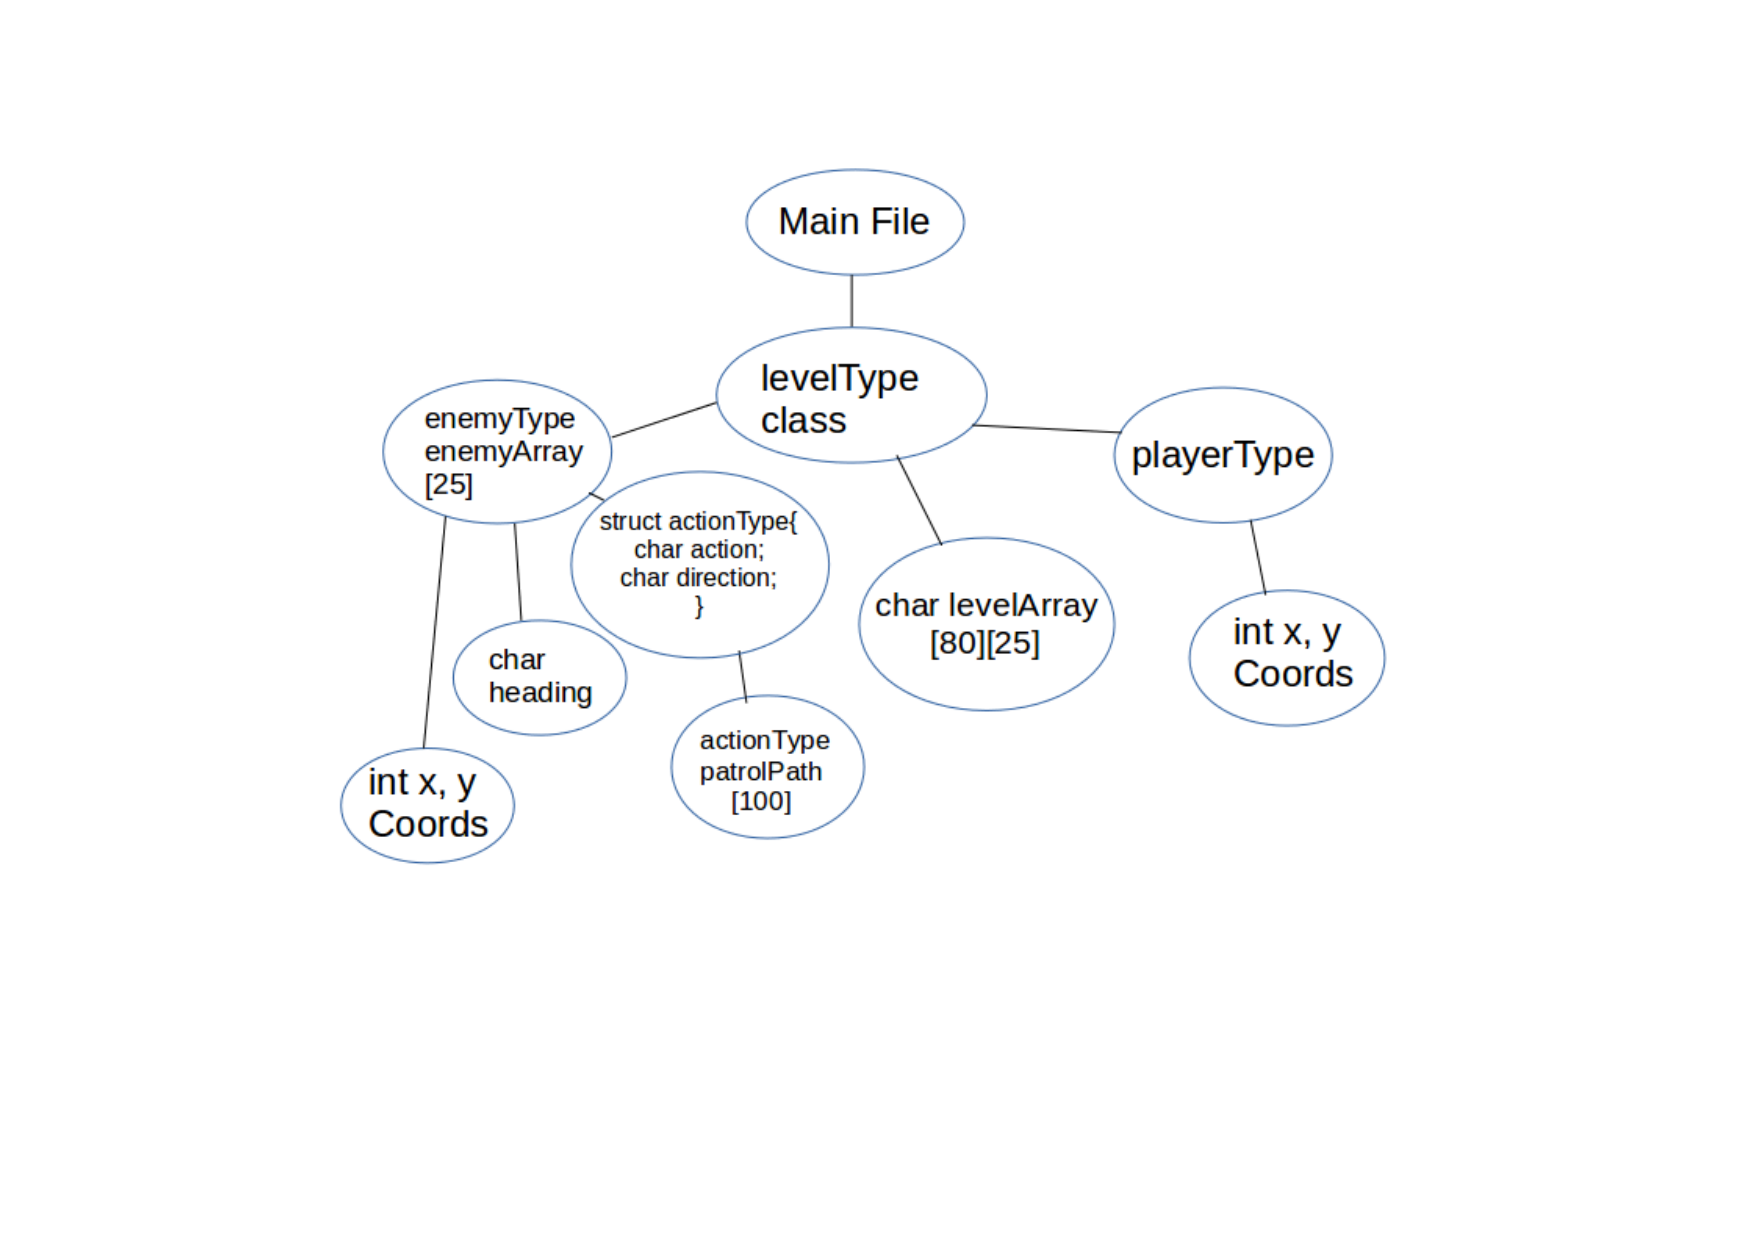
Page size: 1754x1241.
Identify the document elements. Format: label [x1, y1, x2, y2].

picture [259, 95, 1501, 970]
